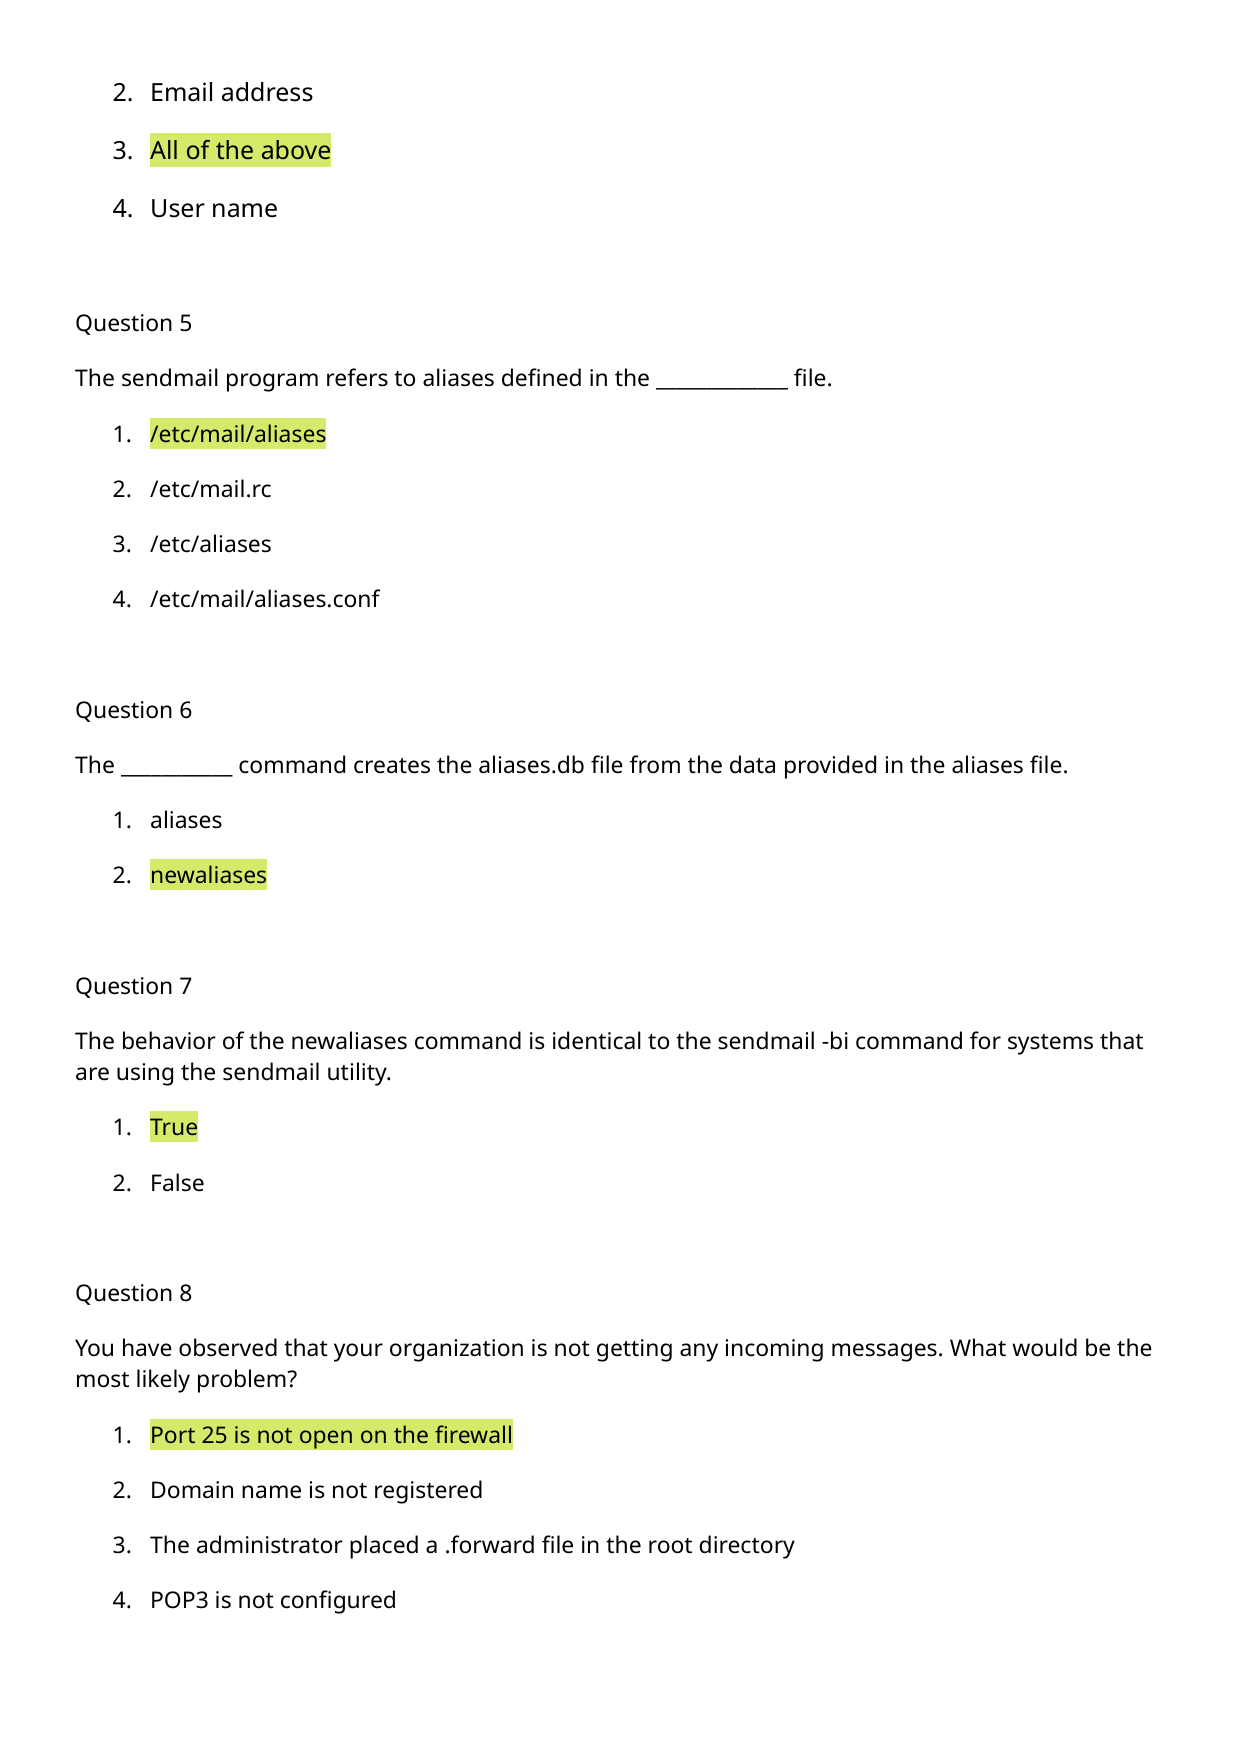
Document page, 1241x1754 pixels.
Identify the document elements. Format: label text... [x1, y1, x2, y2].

list Port 25 is not open on the firewall [112, 1418, 1165, 1450]
list POP3 is not configured [112, 1584, 1165, 1615]
text The behavior of the newaliases command is identical to the sendmail -bi command for systems that are using the sendmail utility. [75, 1025, 1165, 1087]
list /etc/aliases [112, 528, 1165, 559]
list False [112, 1166, 1165, 1198]
list Domain name is not registered [112, 1474, 1165, 1505]
list Email address [112, 75, 1165, 109]
list /etc/mail.rc [112, 473, 1165, 504]
list True [112, 1111, 1165, 1142]
list /etc/mail/aliases.conf [112, 583, 1165, 614]
list The administrator placed a .forward file in the root directory [112, 1529, 1165, 1560]
list aliases [112, 804, 1165, 835]
text Question 7 [75, 969, 1165, 1001]
list /etc/mail/aliases [112, 417, 1165, 449]
text The ___________ command creates the aliases.db file from the data provided in the aliases file. [75, 749, 1165, 780]
text The sendmail program refers to aliases defined in the _____________ file. [75, 362, 1165, 393]
list All of the above [112, 133, 1165, 167]
text You have observed that your organization is not getting any incoming messages. What would be the most likely problem? [75, 1332, 1165, 1394]
text Question 5 [75, 307, 1165, 338]
list newaliases [112, 859, 1165, 890]
list User name [112, 191, 1165, 225]
text Question 8 [75, 1277, 1165, 1308]
text Question 6 [75, 693, 1165, 725]
